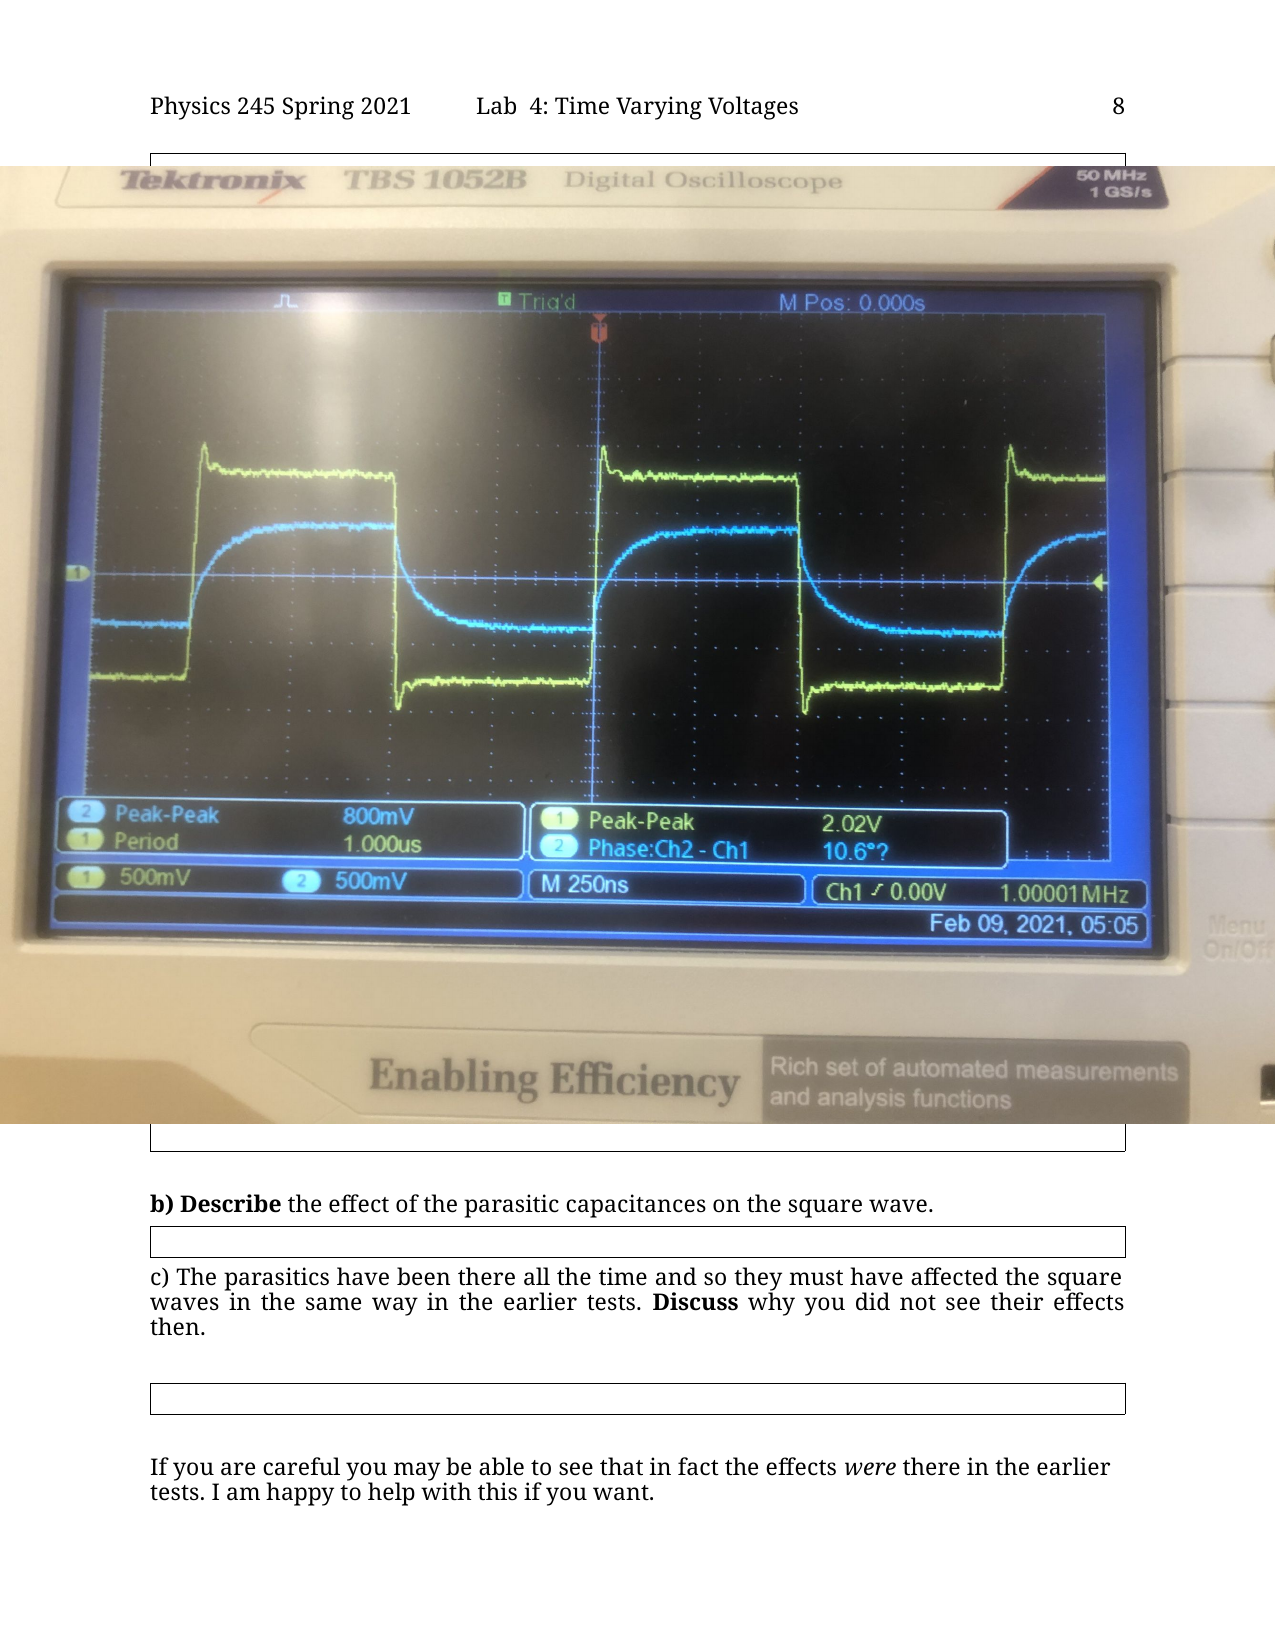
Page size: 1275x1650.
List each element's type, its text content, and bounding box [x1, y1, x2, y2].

picture [0, 166, 1275, 1124]
text If you are careful you may be able to see that in fact the effects were there in the earlier tests. I am happy to help with this if you want. [150, 1455, 1125, 1505]
text c) The parasitics have been there all the time and so they must have affected the square waves in the same way in the earlier tests. Discuss why you did not see their effects then. [150, 1266, 1125, 1341]
text b) Describe the effect of the parasitic capacitances on the square wave. [150, 1193, 1125, 1218]
